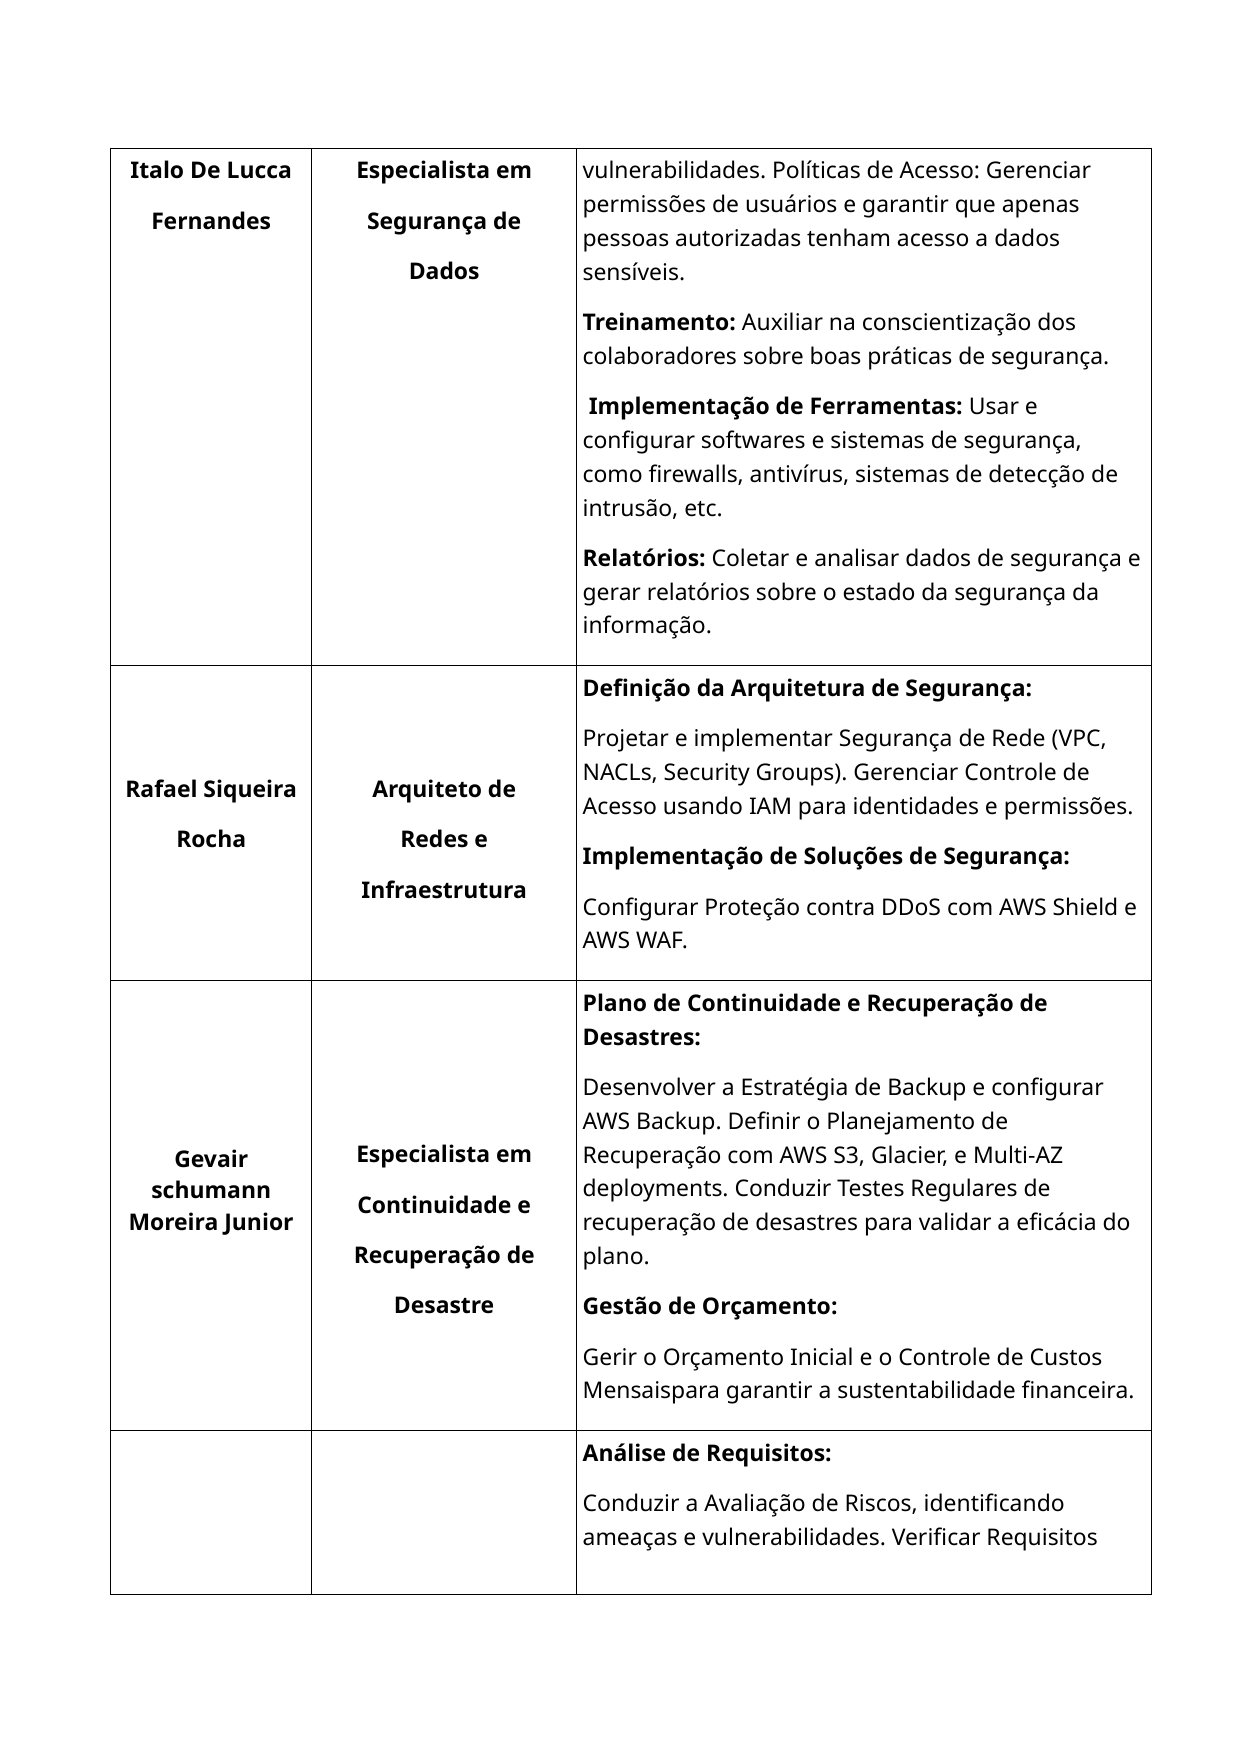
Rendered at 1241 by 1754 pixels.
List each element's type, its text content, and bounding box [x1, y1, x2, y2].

table_cell Rafael Siqueira Rocha [111, 666, 311, 980]
table_cell Arquiteto de Redes e Infraestrutura [312, 666, 576, 980]
table_header Especialista em Segurança de Dados [312, 149, 576, 665]
table_cell Plano de Continuidade e Recuperação de Desastres: Desenvolver a Estratégia de Backup e configurar AWS Backup. Definir o Planejamento de Recuperação com AWS S3, Glacier, e Multi-AZ deployments. Conduzir Testes Regulares de recuperação de desastres para validar a eficácia do plano. Gestão de Orçamento: Gerir o Orçamento Inicial e o Controle de Custos Mensaispara garantir a sustentabilidade financeira. [577, 981, 1151, 1430]
table_header vulnerabilidades. Políticas de Acesso: Gerenciar permissões de usuários e garantir que apenas pessoas autorizadas tenham acesso a dados sensíveis. Treinamento: Auxiliar na conscientização dos colaboradores sobre boas práticas de segurança. Implementação de Ferramentas: Usar e configurar softwares e sistemas de segurança, como firewalls, antivírus, sistemas de detecção de intrusão, etc. Relatórios: Coletar e analisar dados de segurança e gerar relatórios sobre o estado da segurança da informação. [577, 149, 1151, 665]
table_cell Definição da Arquitetura de Segurança: Projetar e implementar Segurança de Rede (VPC, NACLs, Security Groups). Gerenciar Controle de Acesso usando IAM para identidades e permissões. Implementação de Soluções de Segurança: Configurar Proteção contra DDoS com AWS Shield e AWS WAF. [577, 666, 1151, 980]
table_cell [312, 1431, 576, 1593]
table_cell Gevair schumann Moreira Junior [111, 981, 311, 1430]
table_header Italo De Lucca Fernandes [111, 149, 311, 665]
table_cell Especialista em Continuidade e Recuperação de Desastre [312, 981, 576, 1430]
table_cell [111, 1431, 311, 1593]
table_cell Análise de Requisitos: Conduzir a Avaliação de Riscos, identificando ameaças e vulnerabilidades. Verificar Requisitos [577, 1431, 1151, 1593]
